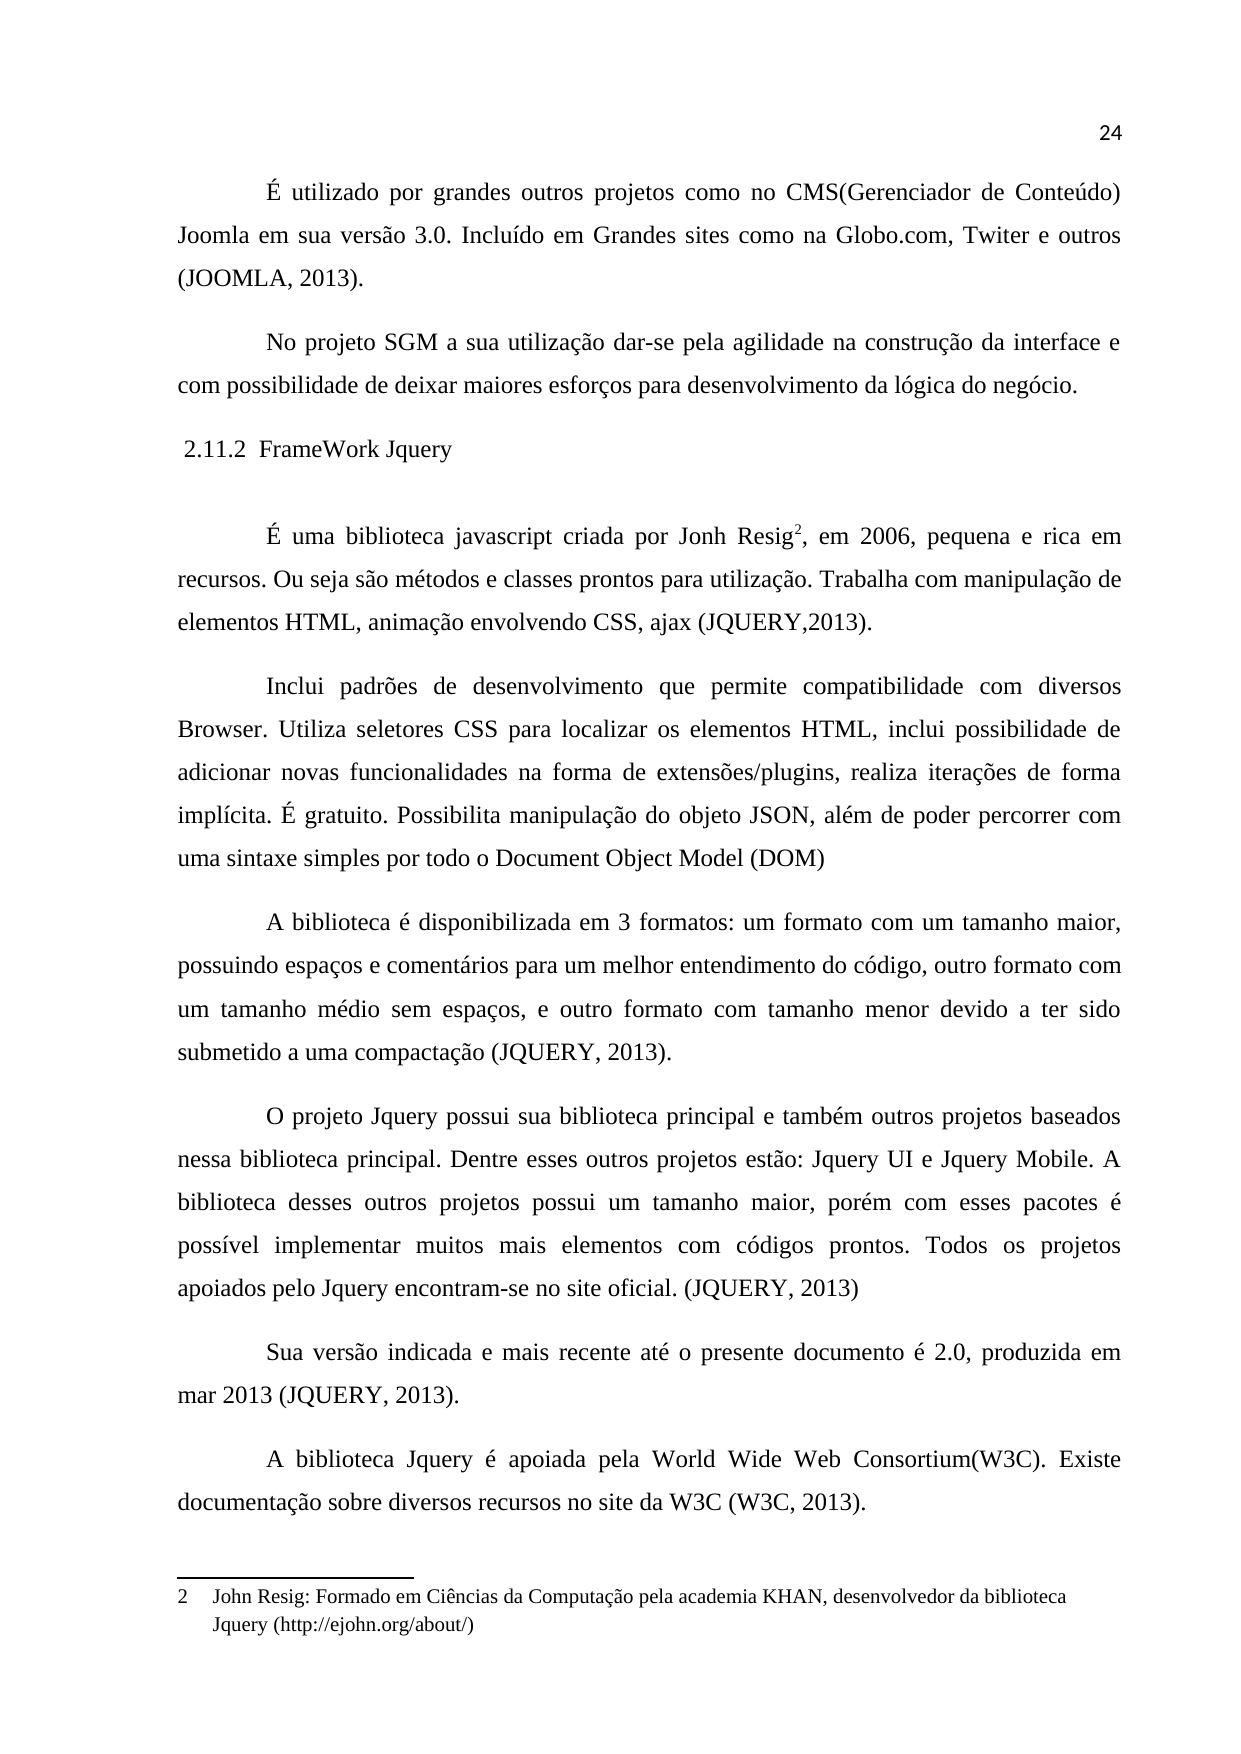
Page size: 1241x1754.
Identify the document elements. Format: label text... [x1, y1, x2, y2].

text A biblioteca é disponibilizada em 3 formatos: um formato com um tamanho maior, possuindo espaços e comentários para um melhor entendimento do código, outro formato com um tamanho médio sem espaços, e outro formato com tamanho menor devido a ter sido submetido a uma compactação (JQUERY, 2013). [177, 907, 1122, 1066]
text É utilizado por grandes outros projetos como no CMS(Gerenciador de Conteúdo) Joomla em sua versão 3.0. Incluído em Grandes sites como na Globo.com, Twiter e outros (JOOMLA, 2013). [177, 177, 1122, 292]
text A biblioteca Jquery é apoiada pela World Wide Web Consortium(W3C). Existe documentação sobre diversos recursos no site da W3C (W3C, 2013). [177, 1444, 1122, 1516]
text John Resig: Formado em Ciências da Computação pela academia KHAN, desenvolvedor da biblioteca Jquery (http://ejohn.org/about/) [177, 1584, 1122, 1636]
text Inclui padrões de desenvolvimento que permite compatibilidade com diversos Browser. Utiliza seletores CSS para localizar os elementos HTML, inclui possibilidade de adicionar novas funcionalidades na forma de extensões/plugins, realiza iterações de forma implícita. É gratuito. Possibilita manipulação do objeto JSON, além de poder percorrer com uma sintaxe simples por todo o Document Object Model (DOM) [177, 671, 1122, 872]
text O projeto Jquery possui sua biblioteca principal e também outros projetos baseados nessa biblioteca principal. Dentre esses outros projetos estão: Jquery UI e Jquery Mobile. A biblioteca desses outros projetos possui um tamanho maior, porém com esses pacotes é possível implementar muitos mais elementos com códigos prontos. Todos os projetos apoiados pelo Jquery encontram-se no site oficial. (JQUERY, 2013) [177, 1101, 1122, 1302]
text No projeto SGM a sua utilização dar-se pela agilidade na construção da interface e com possibilidade de deixar maiores esforços para desenvolvimento da lógica do negócio. [177, 327, 1122, 399]
subtitle FrameWork Jquery [177, 434, 1122, 463]
text É uma biblioteca javascript criada por Jonh Resig, em 2006, pequena e rica em recursos. Ou seja são métodos e classes prontos para utilização. Trabalha com manipulação de elementos HTML, animação envolvendo CSS, ajax (JQUERY,2013). [177, 521, 1122, 636]
text Sua versão indicada e mais recente até o presente documento é 2.0, produzida em mar 2013 (JQUERY, 2013). [177, 1337, 1122, 1409]
